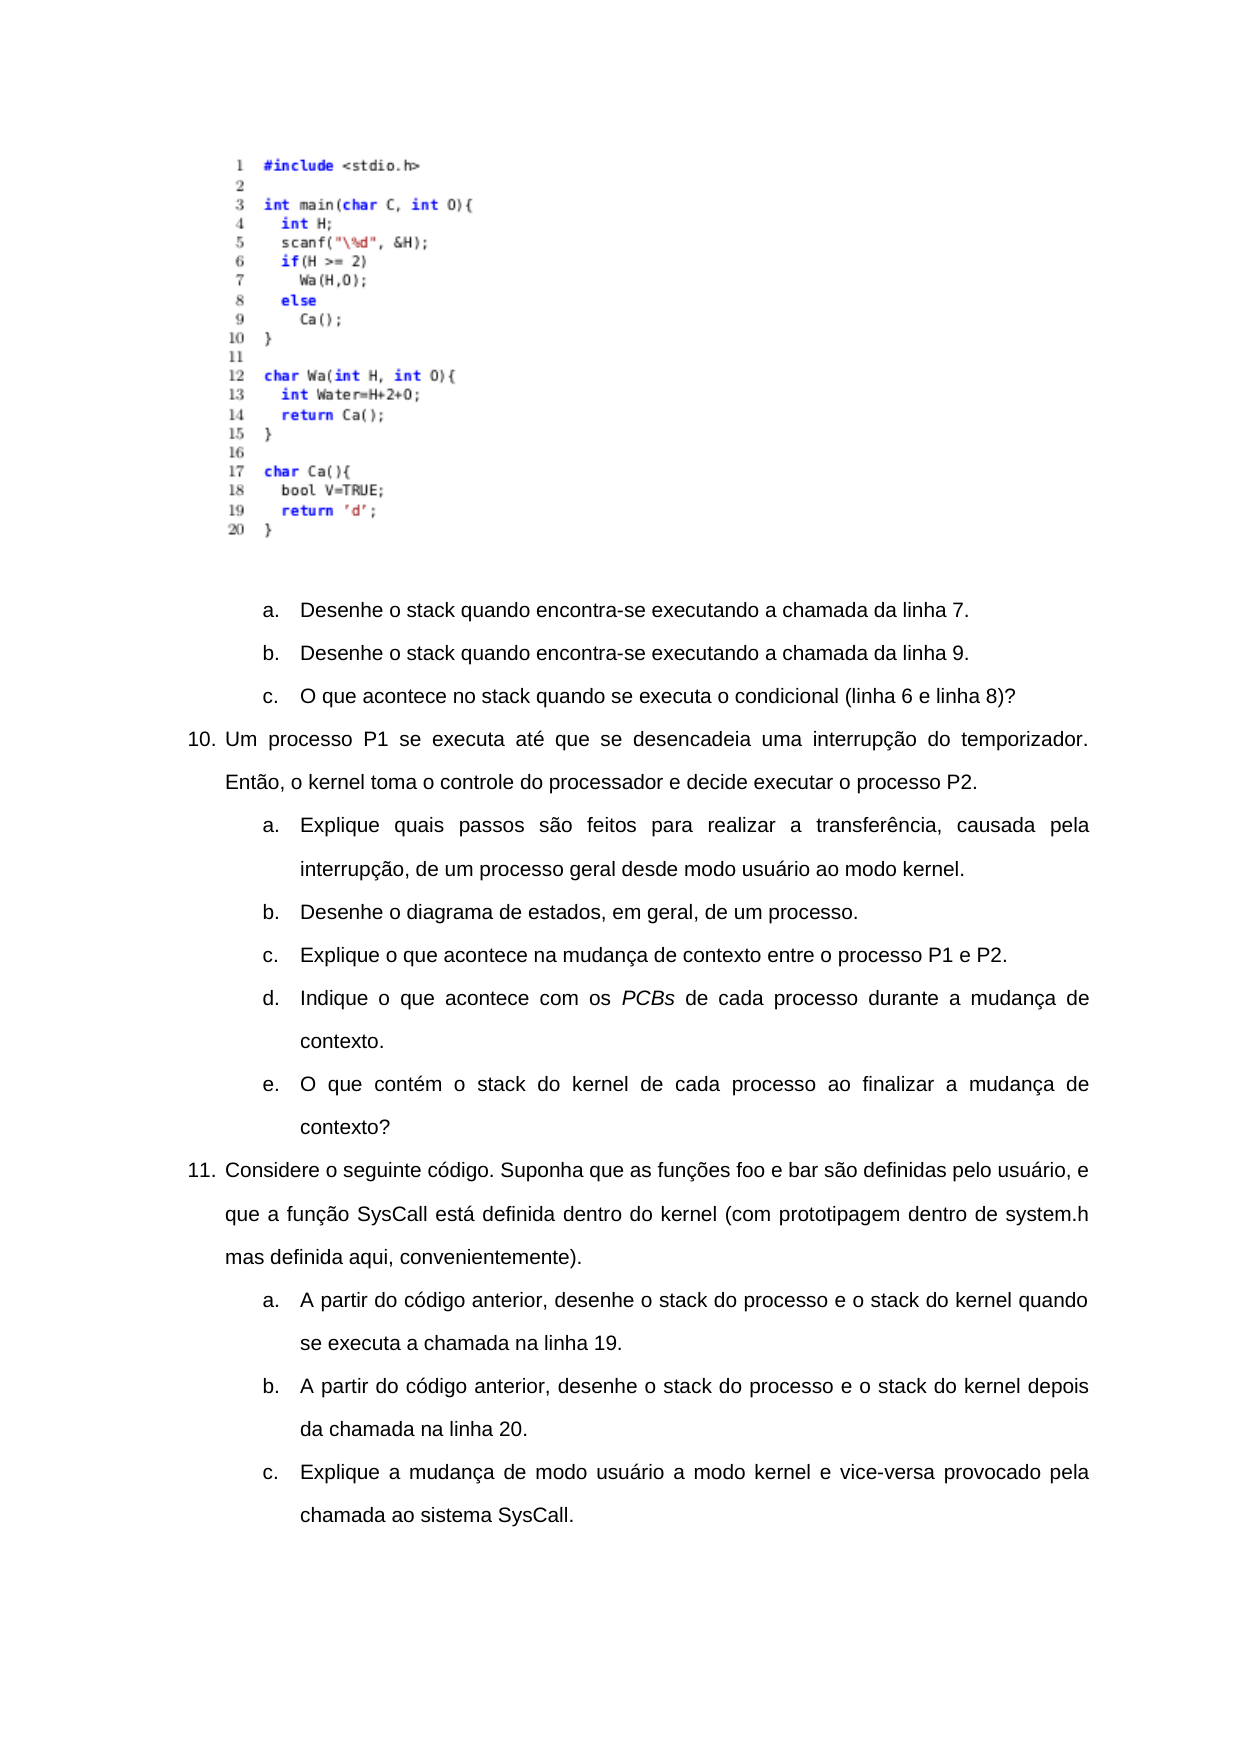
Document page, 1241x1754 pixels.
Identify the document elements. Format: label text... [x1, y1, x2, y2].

list Indique o que acontece com os PCBs de cada processo durante a mudança de contexto. [262, 986, 1090, 1053]
list Explique quais passos são feitos para realizar a transferência, causada pela interrupção, de um processo geral desde modo usuário ao modo kernel. [262, 813, 1090, 880]
list Explique a mudança de modo usuário a modo kernel e vice-versa provocado pela chamada ao sistema SysCall. [262, 1460, 1090, 1527]
list Um processo P1 se executa até que se desencadeia uma interrupção do temporizador. Então, o kernel toma o controle do processador e decide executar o processo P2. [187, 727, 1090, 794]
list Explique o que acontece na mudança de contexto entre o processo P1 e P2. [262, 943, 1090, 967]
list Considere o seguinte código. Suponha que as funções foo e bar são definidas pelo usuário, e que a função SysCall está definida dentro do kernel (com prototipagem dentro de system.h mas definida aqui, convenientemente). [187, 1158, 1090, 1268]
list O que acontece no stack quando se executa o condicional (linha 6 e linha 8)? [262, 684, 1090, 708]
list O que contém o stack do kernel de cada processo ao finalizar a mudança de contexto? [262, 1072, 1090, 1139]
list Desenhe o stack quando encontra-se executando a chamada da linha 9. [262, 641, 1090, 665]
picture [225, 150, 504, 552]
list Desenhe o diagrama de estados, em geral, de um processo. [262, 899, 1090, 923]
list A partir do código anterior, desenhe o stack do processo e o stack do kernel quando se executa a chamada na linha 19. [262, 1288, 1090, 1355]
list Desenhe o stack quando encontra-se executando a chamada da linha 7. [262, 598, 1090, 622]
list A partir do código anterior, desenhe o stack do processo e o stack do kernel depois da chamada na linha 20. [262, 1374, 1090, 1441]
